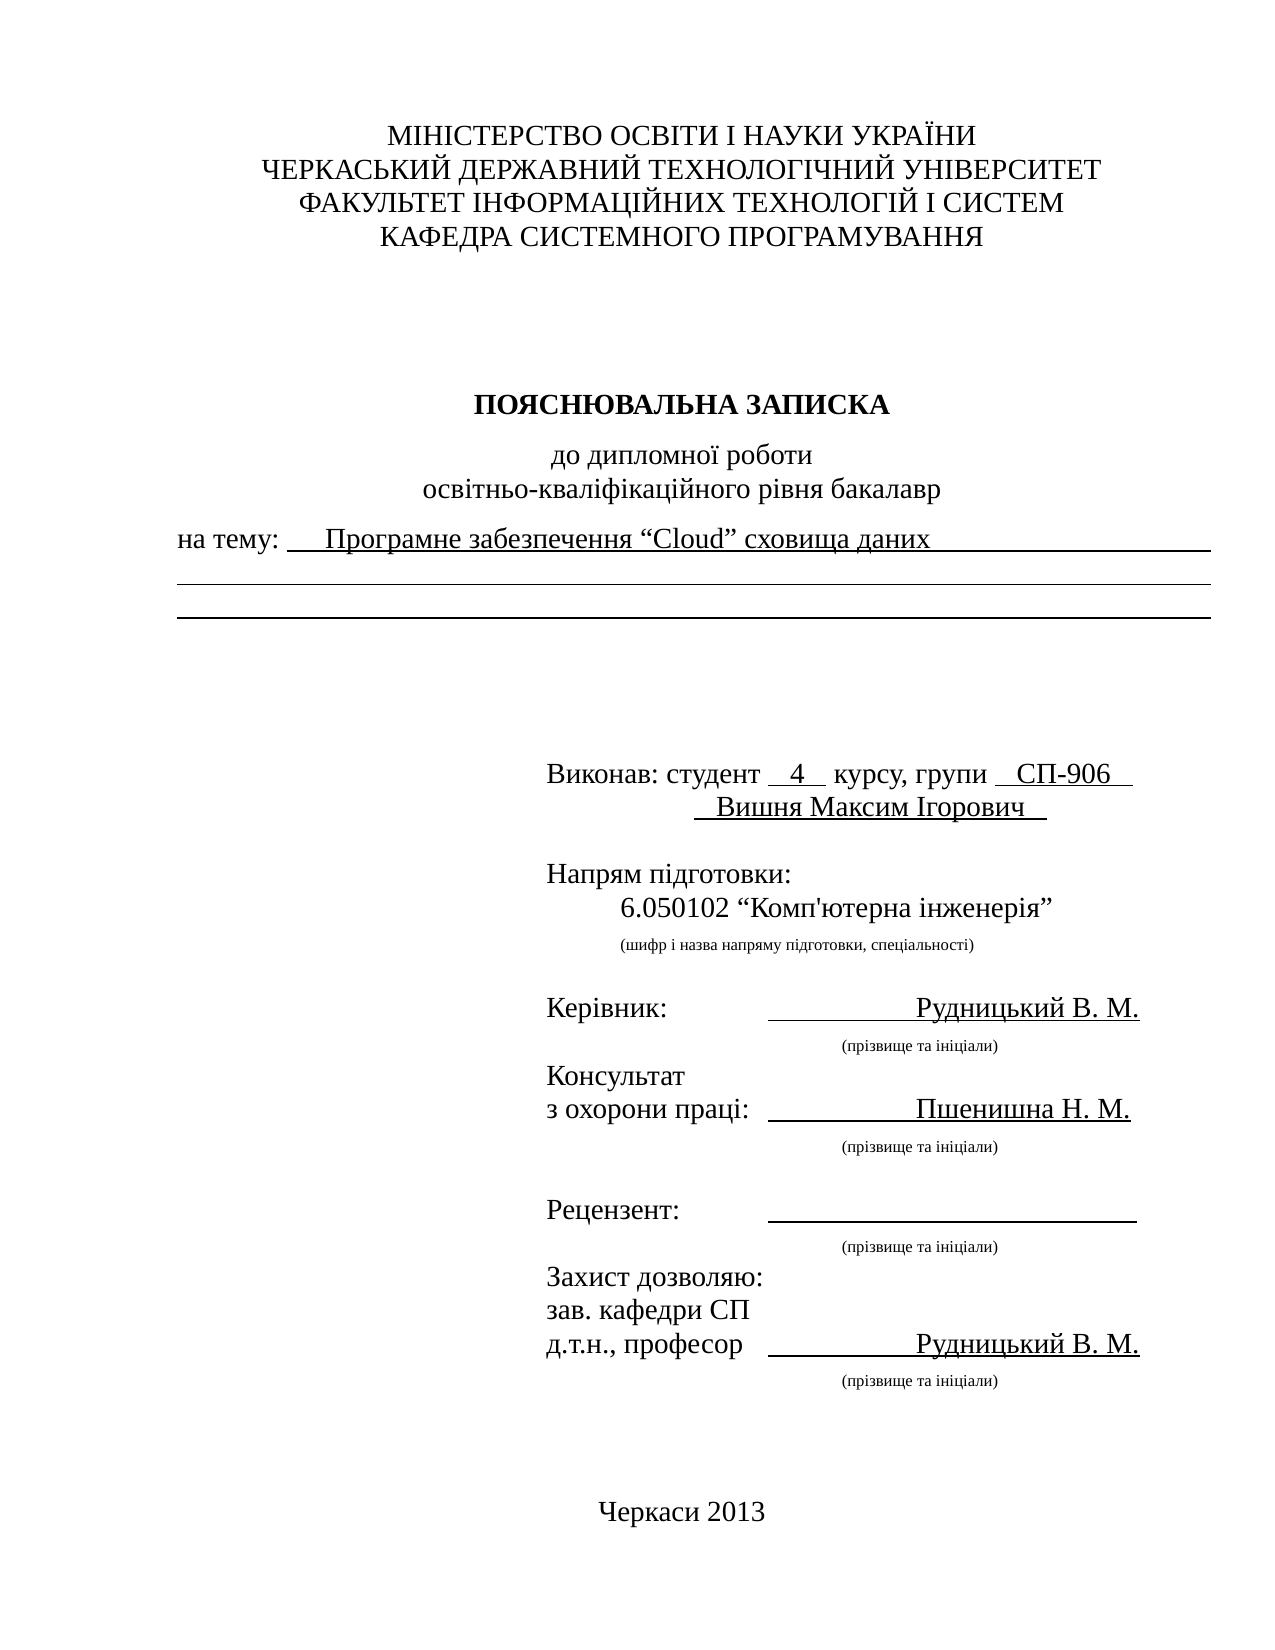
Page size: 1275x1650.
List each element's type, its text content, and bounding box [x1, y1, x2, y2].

text 6.050102 “Комп'ютерна інженерія” [177, 890, 1186, 923]
text Захист дозволяю: [177, 1259, 1186, 1292]
text освітньо-кваліфікаційного рівня бакалавр [177, 471, 1186, 504]
text (прізвище та ініціали) [177, 1225, 1186, 1259]
text д.т.н., професор Рудницький В. М. [177, 1326, 1186, 1359]
text зав. кафедри СП [177, 1292, 1186, 1326]
text (прізвище та ініціали) [177, 1359, 1186, 1393]
text Консультат [177, 1058, 1186, 1091]
text Рецензент: [177, 1192, 1186, 1225]
text (прізвище та ініціали) [177, 1024, 1186, 1058]
text з охорони праці: Пшенишна Н. М. [177, 1091, 1186, 1125]
text ЧЕРКАСЬКИЙ ДЕРЖАВНИЙ ТЕХНОЛОГІЧНИЙ УНІВЕРСИТЕТ [177, 152, 1186, 186]
text Виконав: студент 4 курсу, групи СП-906 [177, 756, 1186, 789]
text на тему: Програмне забезпечення “Cloud” сховища даних [177, 521, 1186, 554]
text до дипломної роботи [177, 437, 1186, 471]
text ПОЯСНЮВАЛЬНА ЗАПИСКА [177, 387, 1186, 420]
text МІНІСТЕРСТВО ОСВІТИ І НАУКИ УКРАЇНИ [177, 118, 1186, 152]
text Керівник: Рудницький В. М. [177, 991, 1186, 1024]
text КАФЕДРА СИСТЕМНОГО ПРОГРАМУВАННЯ [177, 219, 1186, 253]
text ФАКУЛЬТЕТ ІНФОРМАЦІЙНИХ ТЕХНОЛОГІЙ І СИСТЕМ [177, 186, 1186, 219]
text Напрям підготовки: [177, 856, 1186, 890]
text (шифр і назва напряму підготовки, спеціальності) [177, 923, 1186, 957]
text (прізвище та ініціали) [177, 1125, 1186, 1158]
text Черкаси 2013 [177, 1494, 1186, 1527]
text Вишня Максим Ігорович [177, 789, 1186, 823]
